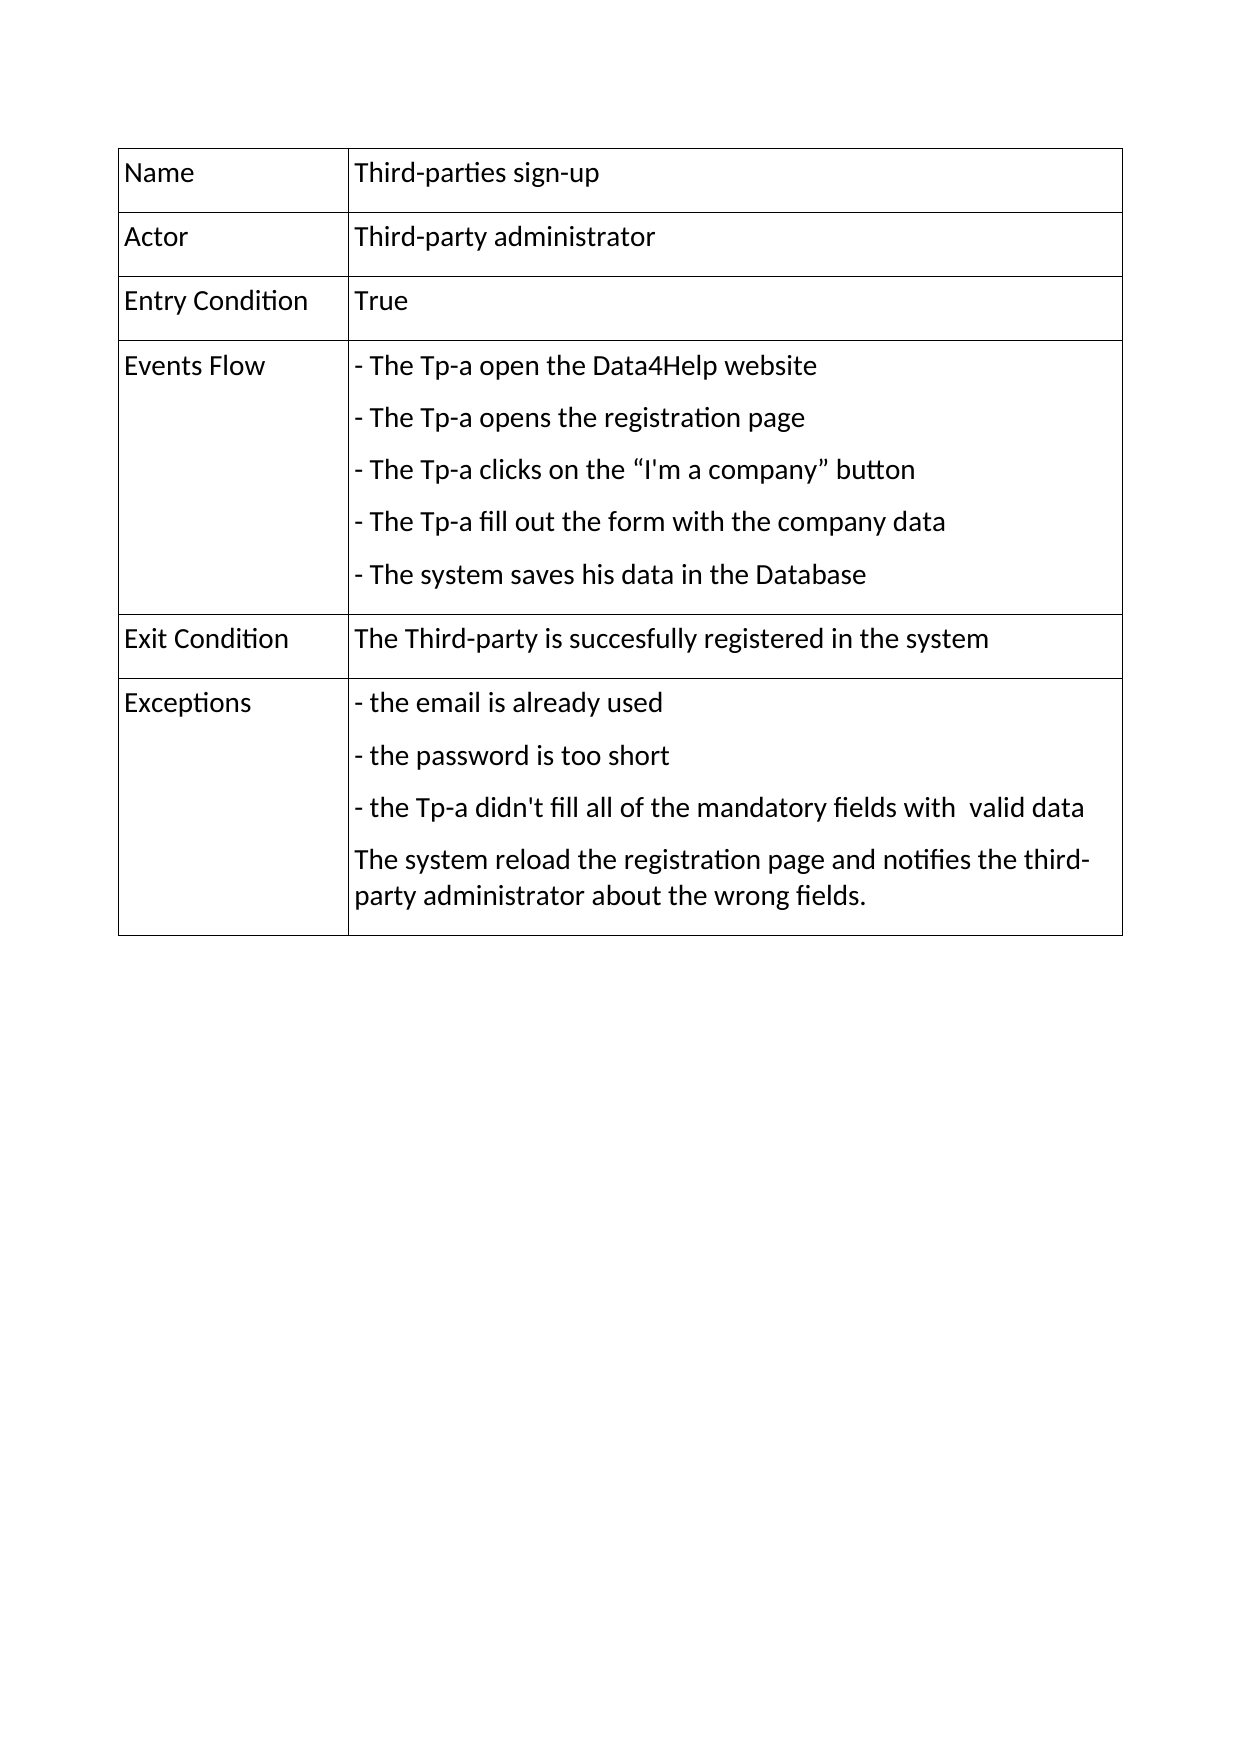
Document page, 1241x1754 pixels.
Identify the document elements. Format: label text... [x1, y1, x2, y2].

table_cell Actor [119, 213, 348, 276]
table_cell Exit Condition [119, 615, 348, 678]
table_cell - the email is already used - the password is too short - the Tp-a didn't fill all of the mandatory fields with valid data The system reload the registration page and notifies the third-party administrator about the wrong fields. [349, 679, 1122, 935]
table_cell Exceptions [119, 679, 348, 935]
table_cell Events Flow [119, 341, 348, 614]
table_cell True [349, 277, 1122, 340]
table_cell The Third-party is succesfully registered in the system [349, 615, 1122, 678]
table_header Third-parties sign-up [349, 149, 1122, 212]
table_cell Third-party administrator [349, 213, 1122, 276]
table_cell Entry Condition [119, 277, 348, 340]
table_header Name [119, 149, 348, 212]
table_cell - The Tp-a open the Data4Help website - The Tp-a opens the registration page - The Tp-a clicks on the “I'm a company” button - The Tp-a fill out the form with the company data - The system saves his data in the Database [349, 341, 1122, 614]
